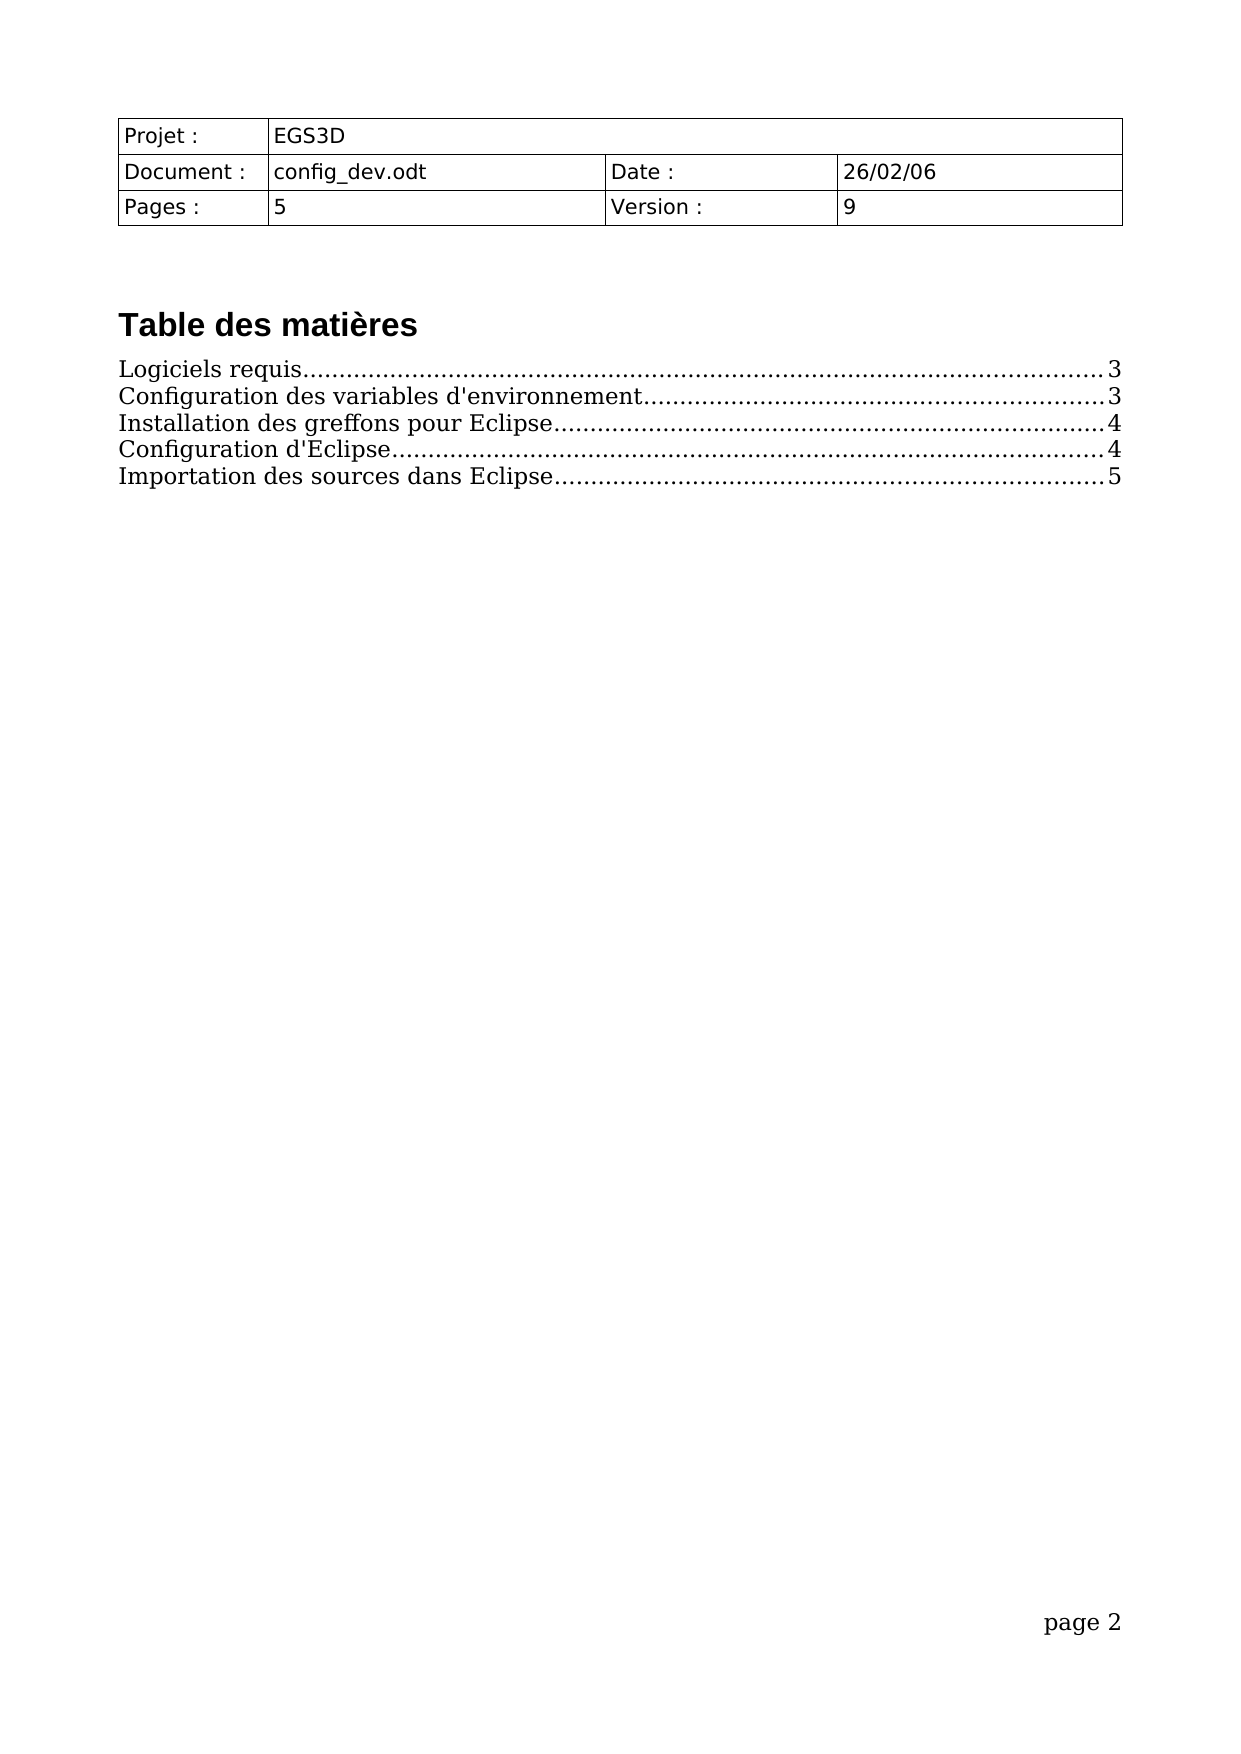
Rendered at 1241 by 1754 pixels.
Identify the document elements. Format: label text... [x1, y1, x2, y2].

text Installation des greffons pour Eclipse 4 [118, 410, 1122, 436]
text Logiciels requis 3 [118, 356, 1122, 383]
text Importation des sources dans Eclipse 5 [118, 463, 1122, 490]
subtitle Table des matières [118, 307, 1122, 344]
text Configuration d'Eclipse 4 [118, 436, 1122, 463]
text Configuration des variables d'environnement 3 [118, 383, 1122, 410]
